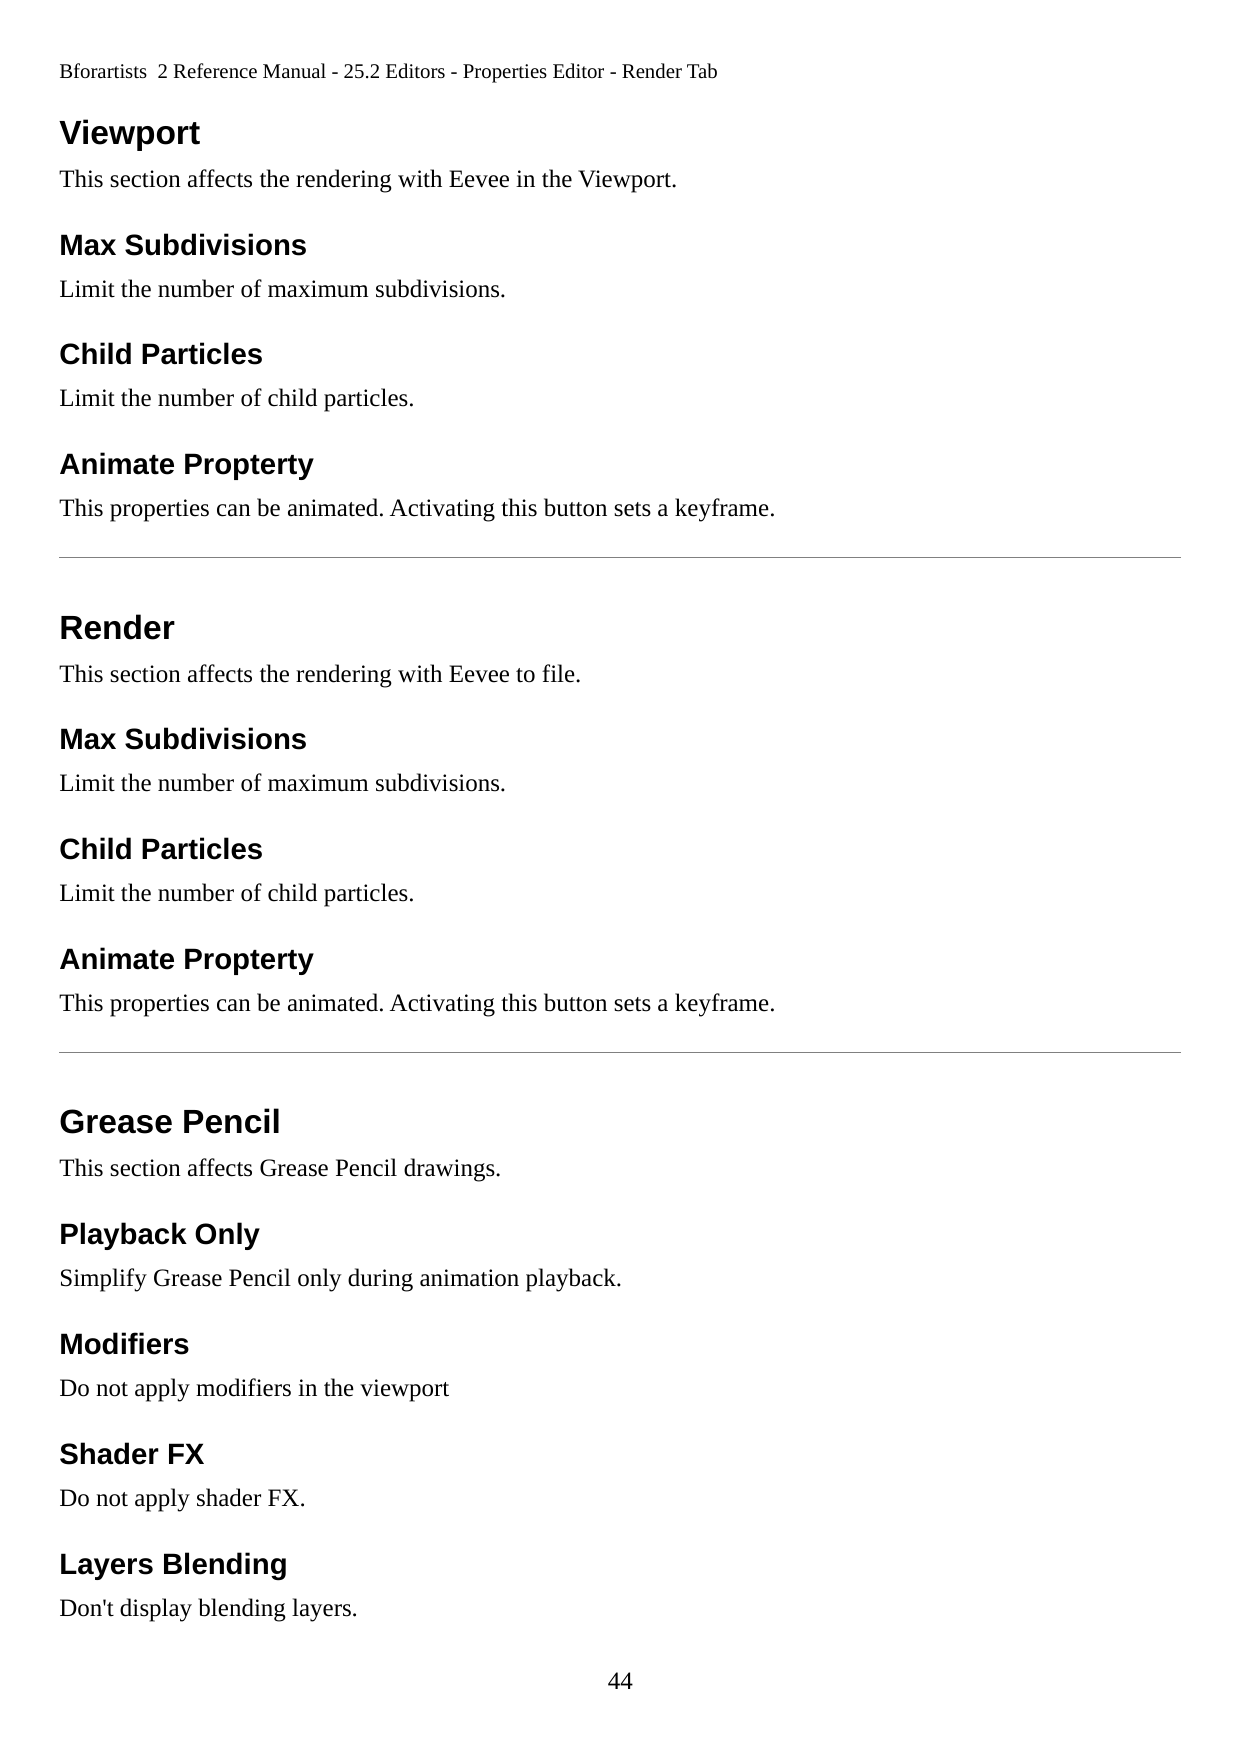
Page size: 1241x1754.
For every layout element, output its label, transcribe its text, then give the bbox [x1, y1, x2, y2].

subtitle Layers Blending [59, 1547, 1181, 1581]
subtitle Shader FX [59, 1437, 1181, 1471]
subtitle Max Subdivisions [59, 722, 1181, 756]
text Limit the number of child particles. [59, 383, 1181, 412]
text Limit the number of child particles. [59, 878, 1181, 907]
subtitle Child Particles [59, 337, 1181, 371]
text Don't display blending layers. [59, 1593, 1181, 1622]
text Do not apply shader FX. [59, 1483, 1181, 1512]
text This properties can be animated. Activating this button sets a keyframe. [59, 988, 1181, 1017]
text This properties can be animated. Activating this button sets a keyframe. [59, 493, 1181, 522]
subtitle Animate Propterty [59, 942, 1181, 976]
subtitle Modifiers [59, 1327, 1181, 1361]
text This section affects the rendering with Eevee to file. [59, 659, 1181, 687]
subtitle Render [59, 607, 1181, 646]
text Do not apply modifiers in the viewport [59, 1373, 1181, 1402]
subtitle Grease Pencil [59, 1102, 1181, 1141]
subtitle Playback Only [59, 1217, 1181, 1251]
text Limit the number of maximum subdivisions. [59, 274, 1181, 302]
text This section affects Grease Pencil drawings. [59, 1153, 1181, 1182]
subtitle Child Particles [59, 832, 1181, 866]
subtitle Viewport [59, 113, 1181, 151]
subtitle Animate Propterty [59, 447, 1181, 481]
text This section affects the rendering with Eevee in the Viewport. [59, 164, 1181, 192]
text Simplify Grease Pencil only during animation playback. [59, 1263, 1181, 1292]
text Limit the number of maximum subdivisions. [59, 768, 1181, 797]
subtitle Max Subdivisions [59, 227, 1181, 261]
